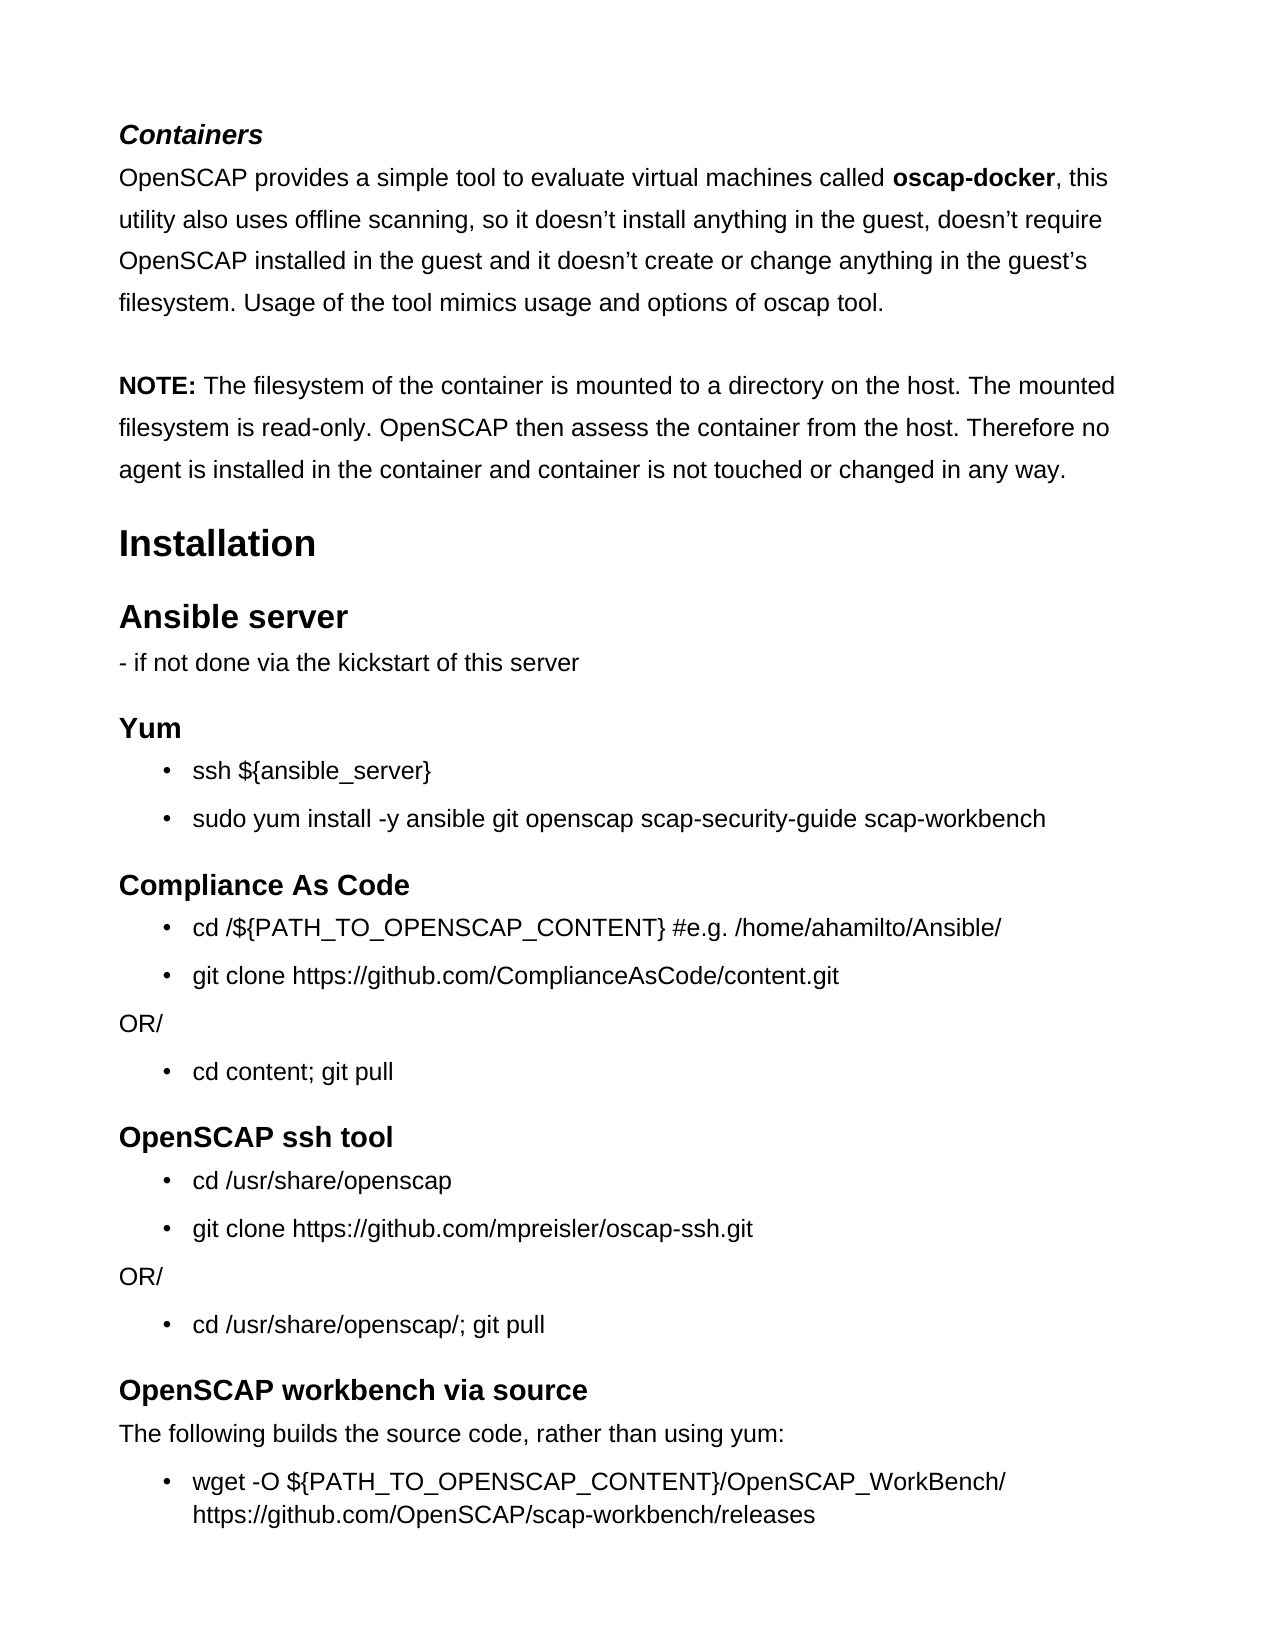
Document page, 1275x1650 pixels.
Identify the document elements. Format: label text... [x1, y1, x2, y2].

list cd /usr/share/openscap [163, 1166, 1156, 1195]
subtitle Yum [118, 711, 1156, 744]
subtitle Ansible server [118, 597, 1156, 636]
list cd /${PATH_TO_OPENSCAP_CONTENT} #e.g. /home/ahamilto/Ansible/ [163, 913, 1156, 942]
subtitle OpenSCAP ssh tool [118, 1121, 1156, 1154]
list ssh ${ansible_server} [163, 756, 1156, 785]
list wget -O ${PATH_TO_OPENSCAP_CONTENT}/OpenSCAP_WorkBench/ https://github.com/OpenSCAP/scap-workbench/releases [163, 1467, 1156, 1529]
text OR/ [118, 1009, 1156, 1038]
list cd content; git pull [163, 1057, 1156, 1086]
list git clone https://github.com/ComplianceAsCode/content.git [163, 961, 1156, 990]
subtitle Installation [118, 521, 1156, 564]
text The following builds the source code, rather than using yum: [118, 1419, 1156, 1448]
text OpenSCAP provides a simple tool to evaluate virtual machines called oscap-docker, this utility also uses offline scanning, so it doesn’t install anything in the guest, doesn’t require OpenSCAP installed in the guest and it doesn’t create or change anything in the guest’s filesystem. Usage of the tool mimics usage and options of oscap tool. [118, 163, 1156, 317]
text OR/ [118, 1262, 1156, 1291]
text - if not done via the kickstart of this server [118, 648, 1156, 677]
subtitle OpenSCAP workbench via source [118, 1373, 1156, 1407]
list sudo yum install -y ansible git openscap scap-security-guide scap-workbench [163, 804, 1156, 833]
text NOTE: The filesystem of the container is mounted to a directory on the host. The mounted filesystem is read-only. OpenSCAP then assess the container from the host. Therefore no agent is installed in the container and container is not touched or changed in any way. [118, 371, 1156, 483]
list cd /usr/share/openscap/; git pull [163, 1310, 1156, 1339]
subtitle Containers [118, 118, 1156, 150]
subtitle Compliance As Code [118, 868, 1156, 901]
list git clone https://github.com/mpreisler/oscap-ssh.git [163, 1214, 1156, 1243]
